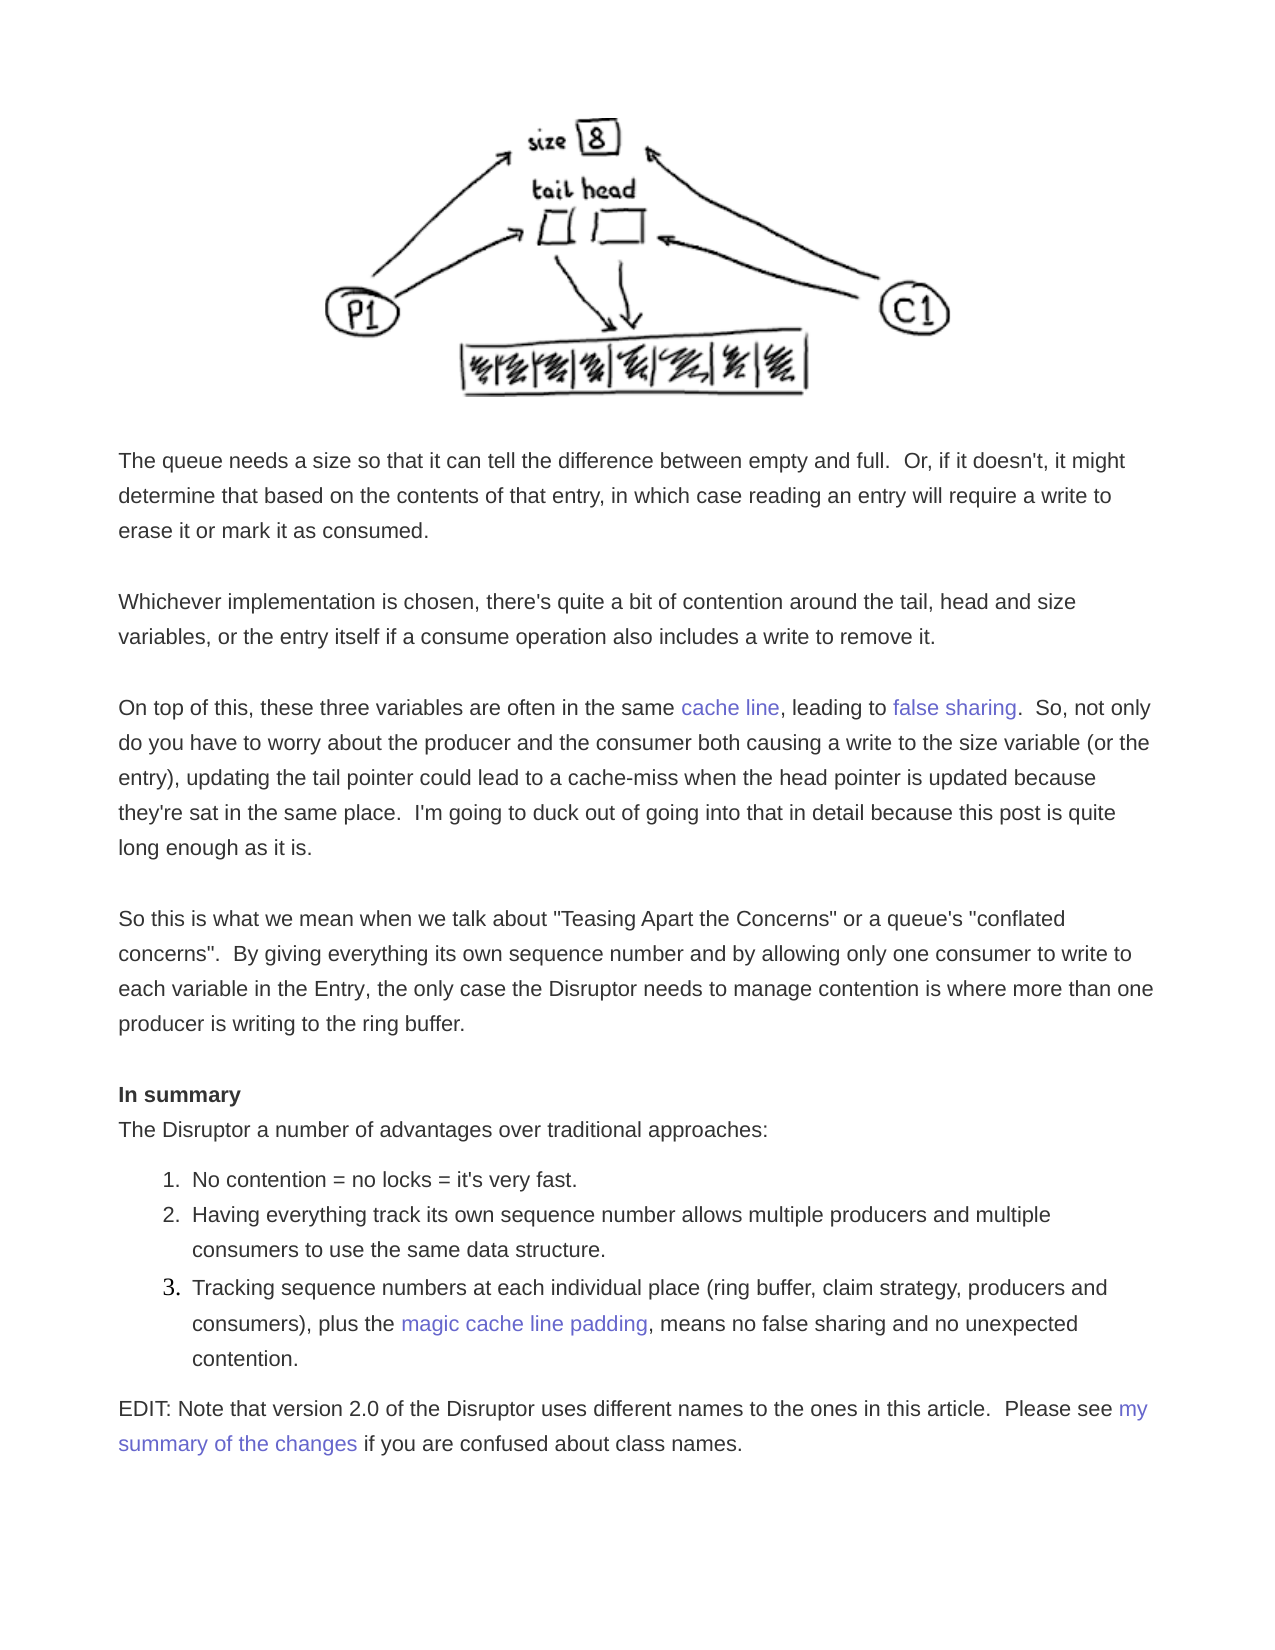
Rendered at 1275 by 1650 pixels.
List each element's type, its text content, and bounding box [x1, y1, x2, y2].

text EDIT: Note that version 2.0 of the Disruptor uses different names to the ones in this article. Please see my summary of the changes if you are confused about class names. [118, 1396, 1157, 1456]
picture [325, 118, 951, 397]
text The queue needs a size so that it can tell the difference between empty and full. Or, if it doesn't, it might determine that based on the contents of that entry, in which case reading an entry will require a write to erase it or mark it as consumed. Whichever implementation is chosen, there's quite a bit of contention around the tail, head and size variables, or the entry itself if a consume operation also includes a write to remove it. On top of this, these three variables are often in the same cache line, leading to false sharing. So, not only do you have to worry about the producer and the consumer both causing a write to the size variable (or the entry), updating the tail pointer could lead to a cache-miss when the head pointer is updated because they're sat in the same place. I'm going to duck out of going into that in detail because this post is quite long enough as it is. So this is what we mean when we talk about "Teasing Apart the Concerns" or a queue's "conflated concerns". By giving everything its own sequence number and by allowing only one consumer to write to each variable in the Entry, the only case the Disruptor needs to manage contention is where more than one producer is writing to the ring buffer. In summary The Disruptor a number of advantages over traditional approaches: [118, 448, 1157, 1142]
list No contention = no locks = it's very fast. [162, 1167, 1157, 1192]
list Tracking sequence numbers at each individual place (ring buffer, claim strategy, producers and consumers), plus the magic cache line padding, means no false sharing and no unexpected contention. [162, 1272, 1157, 1371]
list Having everything track its own sequence number allows multiple producers and multiple consumers to use the same data structure. [162, 1202, 1157, 1262]
